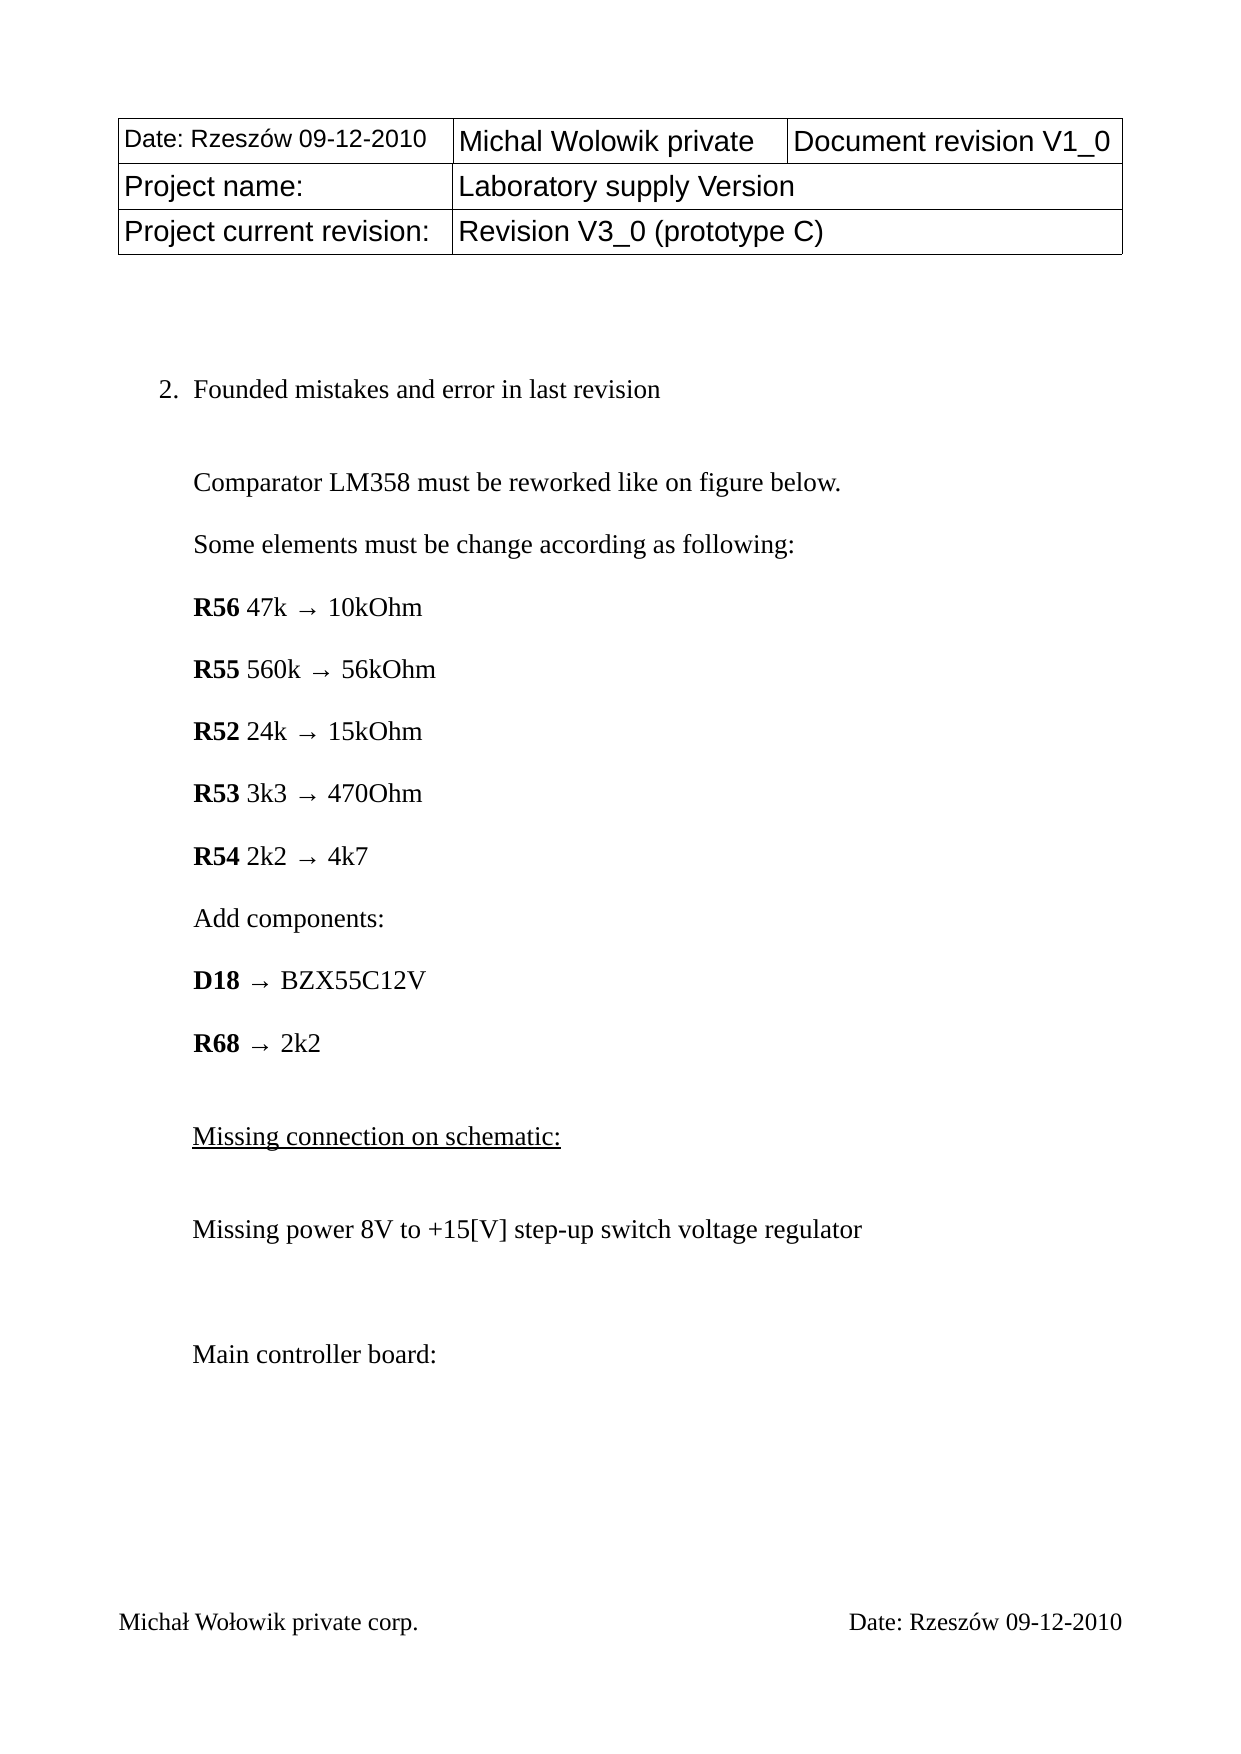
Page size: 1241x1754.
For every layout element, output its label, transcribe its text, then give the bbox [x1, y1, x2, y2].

text R55 560k → 56kOhm [159, 653, 1122, 684]
text Missing connection on schematic: [118, 1120, 1122, 1151]
text R54 2k2 → 4k7 [159, 840, 1122, 871]
text R68 → 2k2 [159, 1027, 1122, 1058]
text Comparator LM358 must be reworked like on figure below. [159, 466, 1122, 497]
list Founded mistakes and error in last revision [159, 373, 1122, 404]
text Some elements must be change according as following: [159, 528, 1122, 559]
text D18 → BZX55C12V [159, 964, 1122, 996]
text R52 24k → 15kOhm [159, 715, 1122, 746]
text Main controller board: [118, 1338, 1122, 1369]
text Add components: [159, 902, 1122, 933]
text R56 47k → 10kOhm [159, 591, 1122, 622]
text R53 3k3 → 470Ohm [159, 778, 1122, 809]
text Missing power 8V to +15[V] step-up switch voltage regulator [118, 1214, 1122, 1245]
